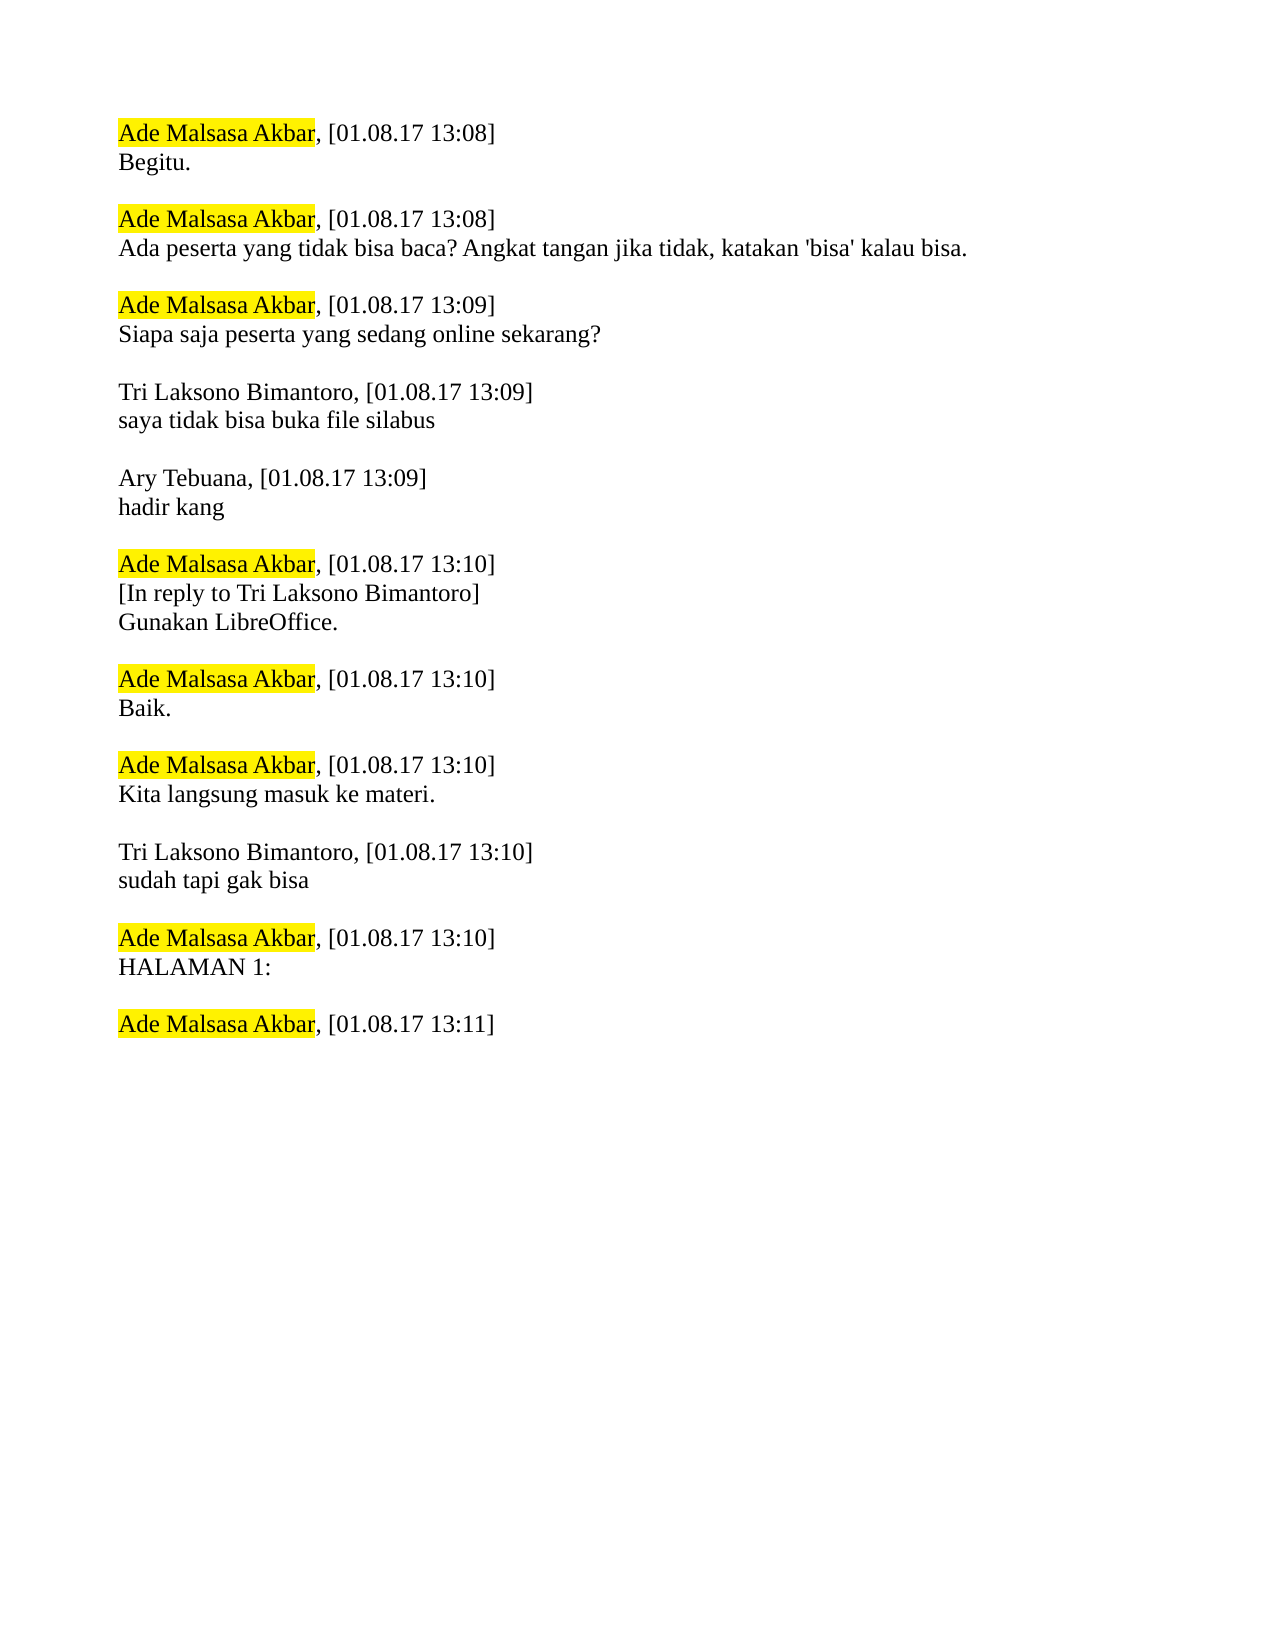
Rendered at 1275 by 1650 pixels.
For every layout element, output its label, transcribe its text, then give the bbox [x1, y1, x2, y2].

text Ade Malsasa Akbar, [01.08.17 13:10] [118, 751, 1157, 779]
text Ade Malsasa Akbar, [01.08.17 13:10] [118, 549, 1157, 578]
text Ade Malsasa Akbar, [01.08.17 13:08] [118, 118, 1157, 147]
text Ade Malsasa Akbar, [01.08.17 13:08] [118, 204, 1157, 233]
text [In reply to Tri Laksono Bimantoro] [118, 578, 1157, 607]
text sudah tapi gak bisa [118, 866, 1157, 894]
text Ade Malsasa Akbar, [01.08.17 13:10] [118, 664, 1157, 693]
text Ade Malsasa Akbar, [01.08.17 13:11] [118, 1009, 1157, 1038]
text Kita langsung masuk ke materi. [118, 779, 1157, 808]
text saya tidak bisa buka file silabus [118, 406, 1157, 434]
text Ada peserta yang tidak bisa baca? Angkat tangan jika tidak, katakan 'bisa' kalau bisa. [118, 233, 1157, 262]
text hadir kang [118, 492, 1157, 521]
text Baik. [118, 693, 1157, 722]
text Siapa saja peserta yang sedang online sekarang? [118, 319, 1157, 348]
text Ade Malsasa Akbar, [01.08.17 13:10] [118, 923, 1157, 952]
text Tri Laksono Bimantoro, [01.08.17 13:09] [118, 377, 1157, 406]
text Gunakan LibreOffice. [118, 607, 1157, 636]
text Ary Tebuana, [01.08.17 13:09] [118, 463, 1157, 492]
text Begitu. [118, 147, 1157, 176]
text Tri Laksono Bimantoro, [01.08.17 13:10] [118, 837, 1157, 866]
text HALAMAN 1: [118, 952, 1157, 981]
text Ade Malsasa Akbar, [01.08.17 13:09] [118, 291, 1157, 319]
